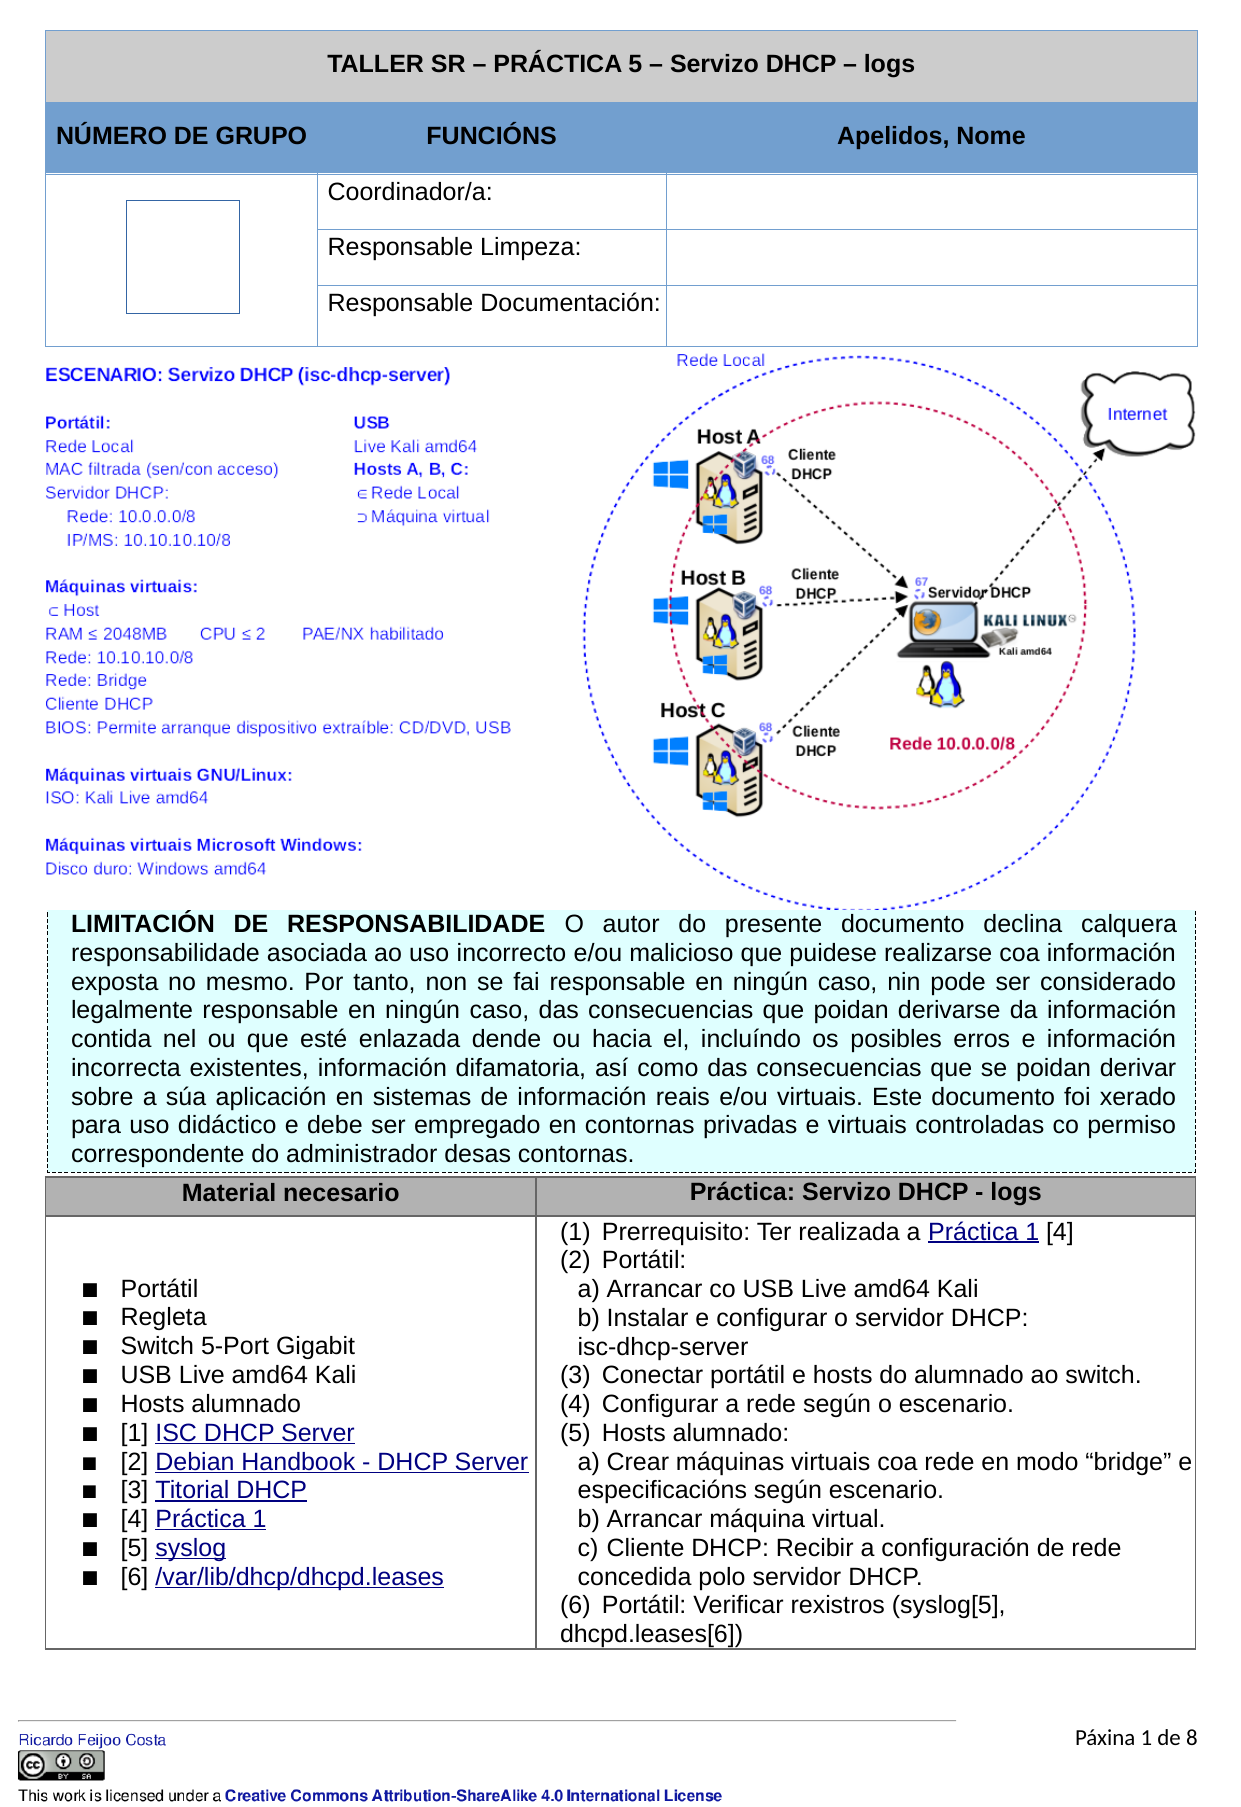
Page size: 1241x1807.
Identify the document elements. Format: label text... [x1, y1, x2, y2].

table_cell [667, 230, 1197, 284]
table_header Material necesario [46, 1178, 535, 1215]
table_cell [667, 175, 1197, 229]
table_header TALLER SR – PRÁCTICA 5 – Servizo DHCP – logs [46, 31, 1197, 102]
picture [8, 1715, 957, 1806]
table_cell Responsable Limpeza: [318, 230, 666, 284]
table_header Práctica: Servizo DHCP - logs [537, 1178, 1195, 1215]
picture [45, 352, 1198, 910]
table_cell NÚMERO DE GRUPO [46, 103, 317, 173]
table_cell Coordinador/a: [318, 175, 666, 229]
table_cell [667, 286, 1197, 346]
table_cell Prerrequisito: Ter realizada a Práctica 1 [4] Portátil: Arrancar co USB Live amd64 Kali Instalar e configurar o servidor DHCP: isc-dhcp-server Conectar portátil e hosts do alumnado ao switch. Configurar a rede según o escenario. Hosts alumnado: Crear máquinas virtuais coa rede en modo “bridge” e especificacións según escenario. Arrancar máquina virtual. Cliente DHCP: Recibir a configuración de rede concedida polo servidor DHCP. Portátil: Verificar rexistros (syslog[5], dhcpd.leases[6]) [537, 1217, 1195, 1648]
table_cell Apelidos, Nome [667, 103, 1197, 173]
table_cell Responsable Documentación: [318, 286, 666, 346]
table_cell Portátil Regleta Switch 5-Port Gigabit USB Live amd64 Kali Hosts alumnado [1] ISC DHCP Server [2] Debian Handbook - DHCP Server [3] Titorial DHCP [4] Práctica 1 [5] syslog [6] /var/lib/dhcp/dhcpd.leases [46, 1217, 535, 1648]
table_cell [46, 175, 317, 346]
table_cell FUNCIÓNS [318, 103, 666, 173]
